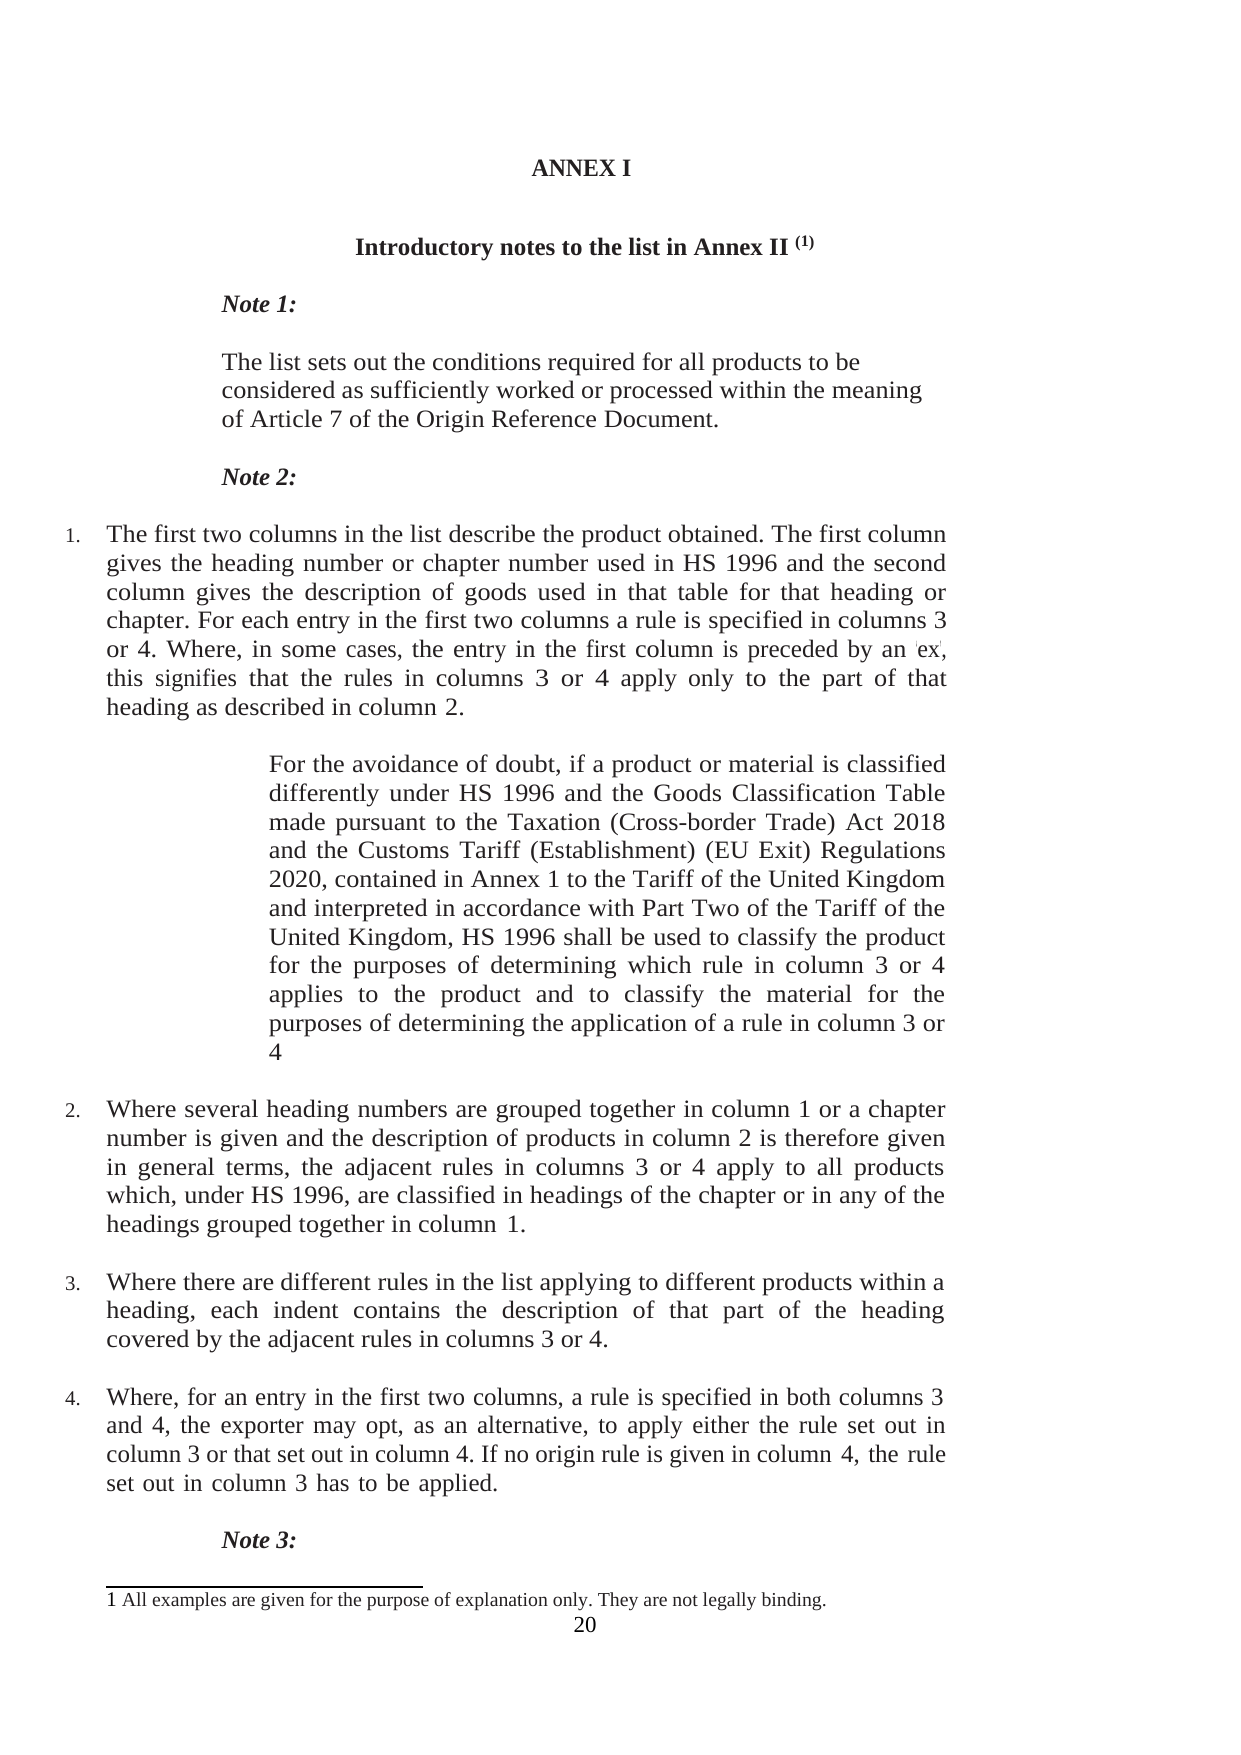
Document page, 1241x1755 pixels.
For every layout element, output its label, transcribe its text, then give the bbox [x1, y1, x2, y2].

list Where there are different rules in the list applying to different products within a heading, each indent contains the description of that part of the heading covered by the adjacent rules in columns 3 or 4. [65, 1267, 946, 1353]
text Introductory notes to the list in Annex II () [221, 232, 947, 261]
text Note 2: [221, 462, 859, 491]
text All examples are given for the purpose of explanation only. They are not legally binding. [106, 1587, 1063, 1611]
list The first two columns in the list describe the product obtained. The first column gives the heading number or chapter number used in HS 1996 and the second column gives the description of goods used in that table for that heading or chapter. For each entry in the first two columns a rule is specified in columns 3 or 4. Where, in some cases, the entry in the first column is preceded by an ‘ex’, this signifies that the rules in columns 3 or 4 apply only to the part of that heading as described in column 2. [65, 519, 947, 721]
text ANNEX I [221, 153, 947, 182]
list Where, for an entry in the first two columns, a rule is specified in both columns 3 and 4, the exporter may opt, as an alternative, to apply either the rule set out in column 3 or that set out in column 4. If no origin rule is given in column 4, the rule set out in column 3 has to be applied. [65, 1382, 946, 1497]
list For the avoidance of doubt, if a product or material is classified differently under HS 1996 and the Goods Classification Table made pursuant to the Taxation (Cross-border Trade) Act 2018 and the Customs Tariff (Establishment) (EU Exit) Regulations 2020, contained in Annex 1 to the Tariff of the United Kingdom and interpreted in accordance with Part Two of the Tariff of the United Kingdom, HS 1996 shall be used to classify the product for the purposes of determining which rule in column 3 or 4 applies to the product and to classify the material for the purposes of determining the application of a rule in column 3 or 4 [269, 749, 947, 1066]
text Note 3: [221, 1526, 859, 1554]
list Where several heading numbers are grouped together in column 1 or a chapter number is given and the description of products in column 2 is therefore given in general terms, the adjacent rules in columns 3 or 4 apply to all products which, under HS 1996, are classified in headings of the chapter or in any of the headings grouped together in column 1. [65, 1094, 946, 1238]
text Note 1: [221, 289, 859, 318]
text The list sets out the conditions required for all products to be considered as sufficiently worked or processed within the meaning of Article 7 of the Origin Reference Document. [221, 347, 947, 433]
